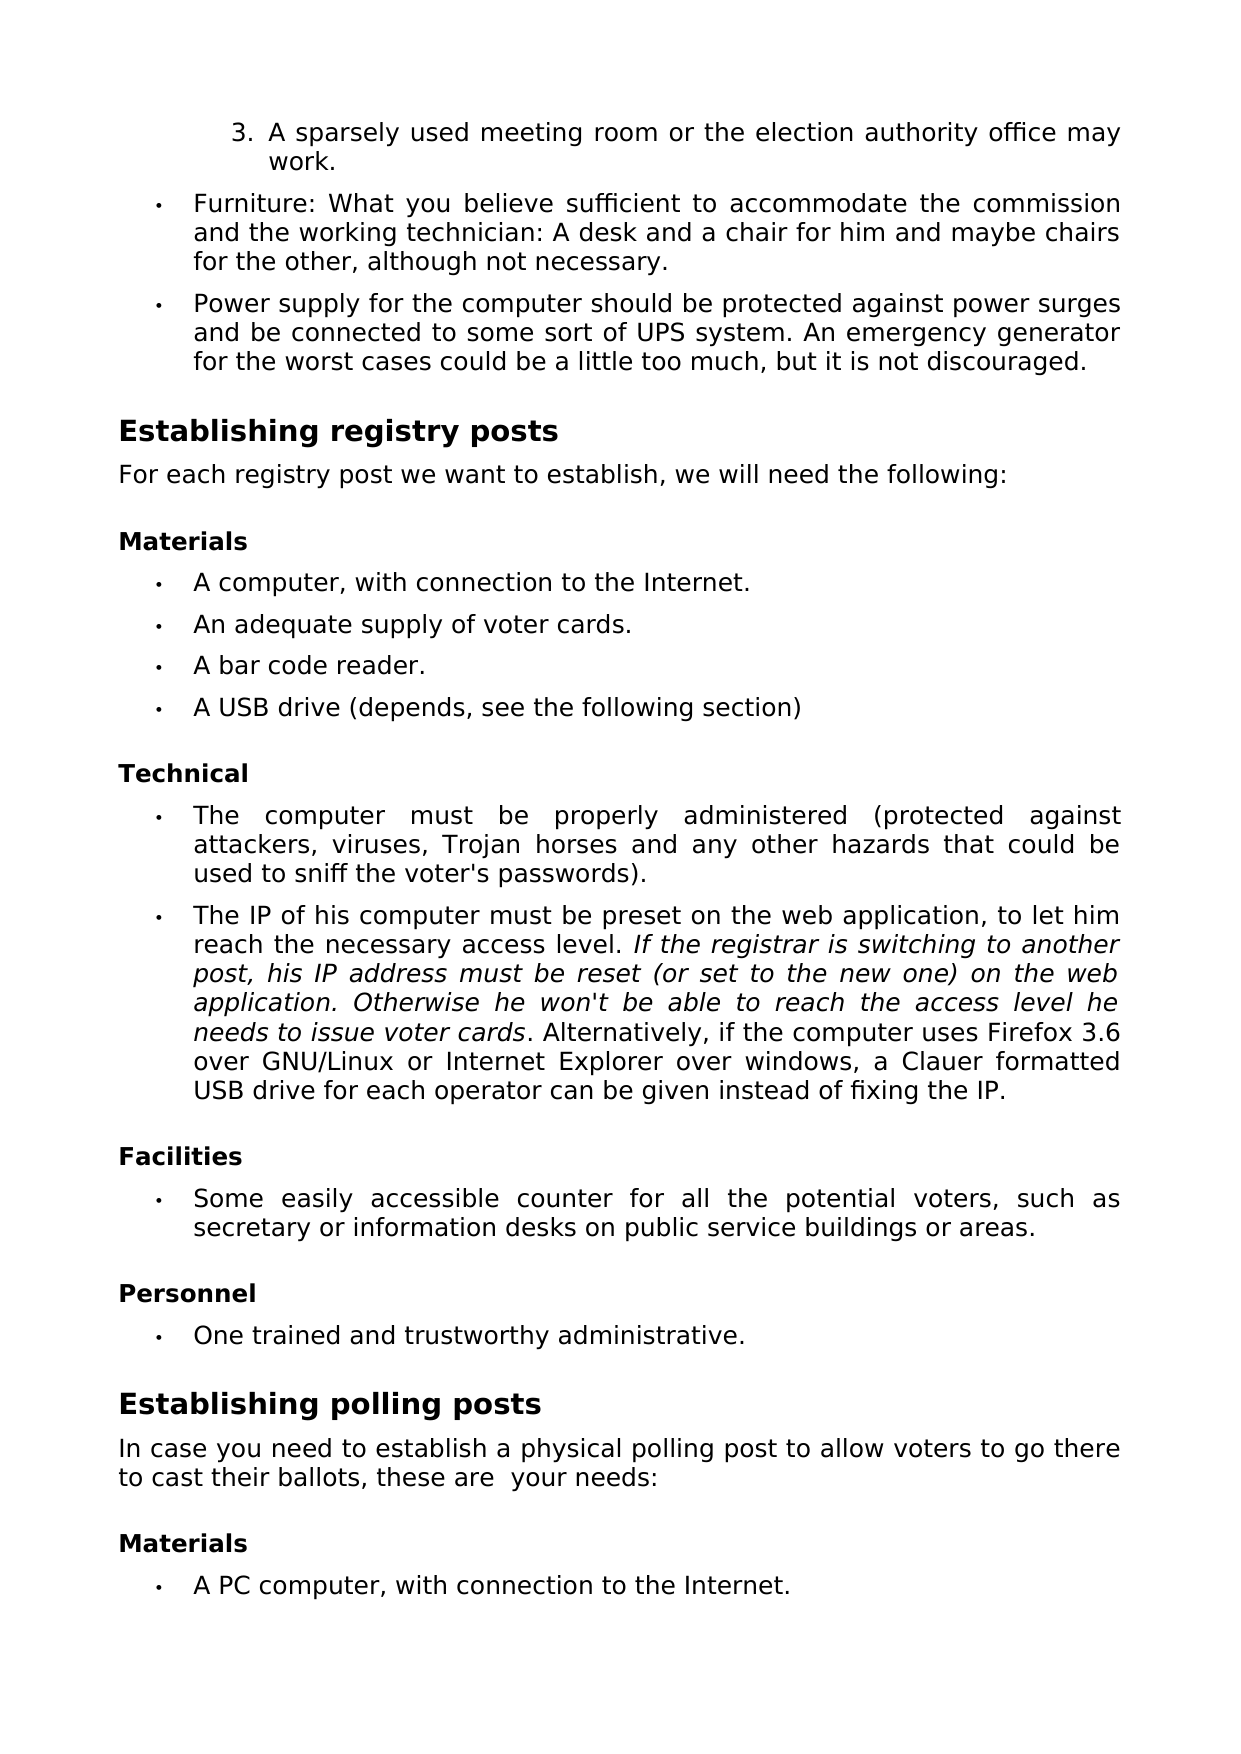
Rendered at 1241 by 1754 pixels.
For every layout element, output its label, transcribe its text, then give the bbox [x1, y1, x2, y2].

list The computer must be properly administered (protected against attackers, viruses, Trojan horses and any other hazards that could be used to sniff the voter's passwords). [156, 801, 1122, 888]
subtitle Personnel [118, 1280, 1122, 1308]
list Power supply for the computer should be protected against power surges and be connected to some sort of UPS system. An emergency generator for the worst cases could be a little too much, but it is not discouraged. [156, 289, 1122, 376]
list A PC computer, with connection to the Internet. [156, 1571, 1122, 1600]
list One trained and trustworthy administrative. [156, 1321, 1122, 1350]
list A USB drive (depends, see the following section) [156, 693, 1122, 722]
subtitle Facilities [118, 1143, 1122, 1171]
list A bar code reader. [156, 652, 1122, 681]
subtitle Materials [118, 527, 1122, 556]
subtitle Establishing polling posts [118, 1387, 1122, 1421]
subtitle Materials [118, 1530, 1122, 1558]
list The IP of his computer must be preset on the web application, to let him reach the necessary access level. If the registrar is switching to another post, his IP address must be reset (or set to the new one) on the web application. Otherwise he won't be able to reach the access level he needs to issue voter cards. Alternatively, if the computer uses Firefox 3.6 over GNU/Linux or Internet Explorer over windows, a Clauer formatted USB drive for each operator can be given instead of fixing the IP. [156, 901, 1122, 1105]
list A computer, with connection to the Internet. [156, 568, 1122, 597]
list A sparsely used meeting room or the election authority office may work. [231, 118, 1122, 176]
subtitle Technical [118, 760, 1122, 788]
list Some easily accessible counter for all the potential voters, such as secretary or information desks on public service buildings or areas. [156, 1184, 1122, 1242]
list Furniture: What you believe sufficient to accommodate the commission and the working technician: A desk and a chair for him and maybe chairs for the other, although not necessary. [156, 189, 1122, 276]
list An adequate supply of voter cards. [156, 610, 1122, 639]
text For each registry post we want to establish, we will need the following: [118, 460, 1122, 489]
text In case you need to establish a physical polling post to allow voters to go there to cast their ballots, these are your needs: [118, 1434, 1122, 1492]
subtitle Establishing registry posts [118, 414, 1122, 448]
